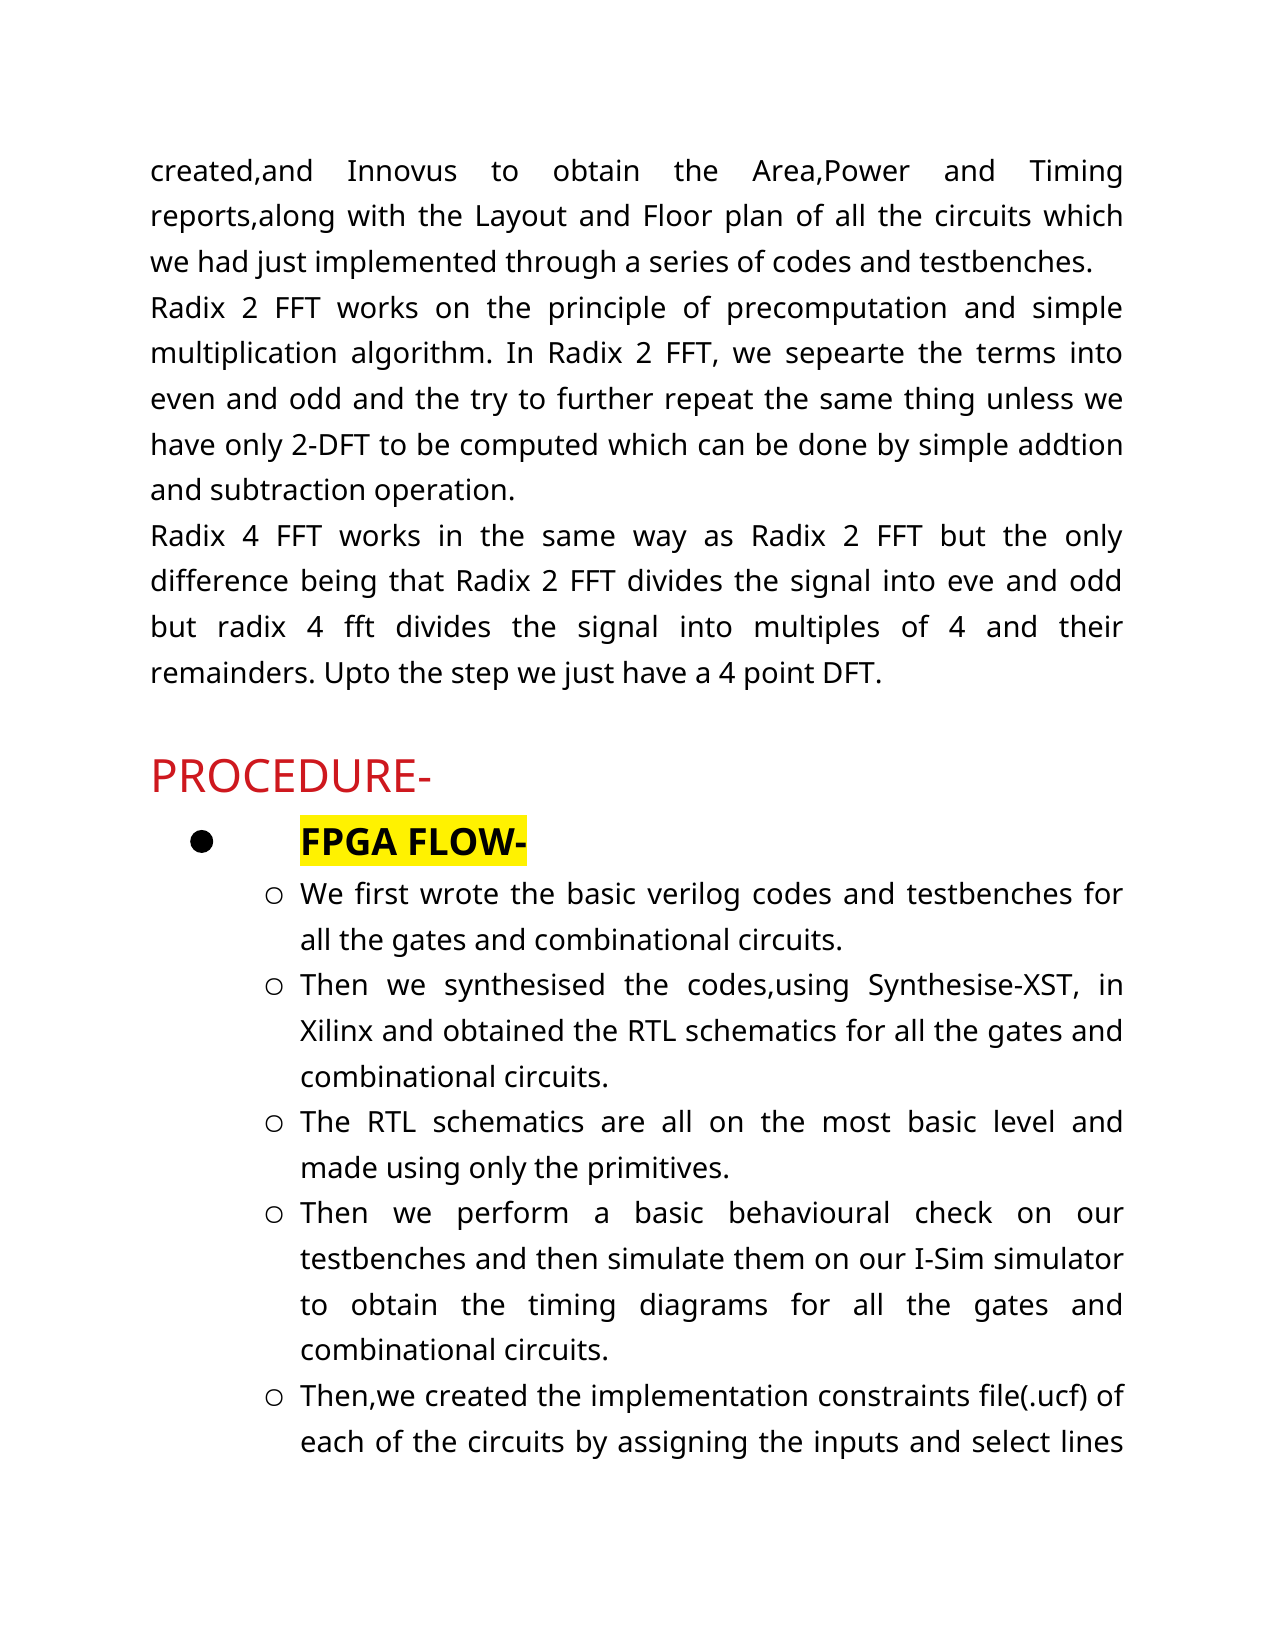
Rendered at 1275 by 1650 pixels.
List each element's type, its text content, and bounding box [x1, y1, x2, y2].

text PROCEDURE- [150, 743, 1125, 806]
list We first wrote the basic verilog codes and testbenches for all the gates and combinational circuits. [262, 873, 1125, 959]
list The RTL schematics are all on the most basic level and made using only the primitives. [262, 1102, 1125, 1187]
text created,and Innovus to obtain the Area,Power and Timing reports,along with the Layout and Floor plan of all the circuits which we had just implemented through a series of codes and testbenches. [150, 150, 1125, 281]
list Then we synthesised the codes,using Synthesise-XST, in Xilinx and obtained the RTL schematics for all the gates and combinational circuits. [262, 965, 1125, 1096]
text Radix 2 FFT works on the principle of precomputation and simple multiplication algorithm. In Radix 2 FFT, we sepearte the terms into even and odd and the try to further repeat the same thing unless we have only 2-DFT to be computed which can be done by simple addtion and subtraction operation. [150, 287, 1125, 509]
list Then we perform a basic behavioural check on our testbenches and then simulate them on our I-Sim simulator to obtain the timing diagrams for all the gates and combinational circuits. [262, 1193, 1125, 1369]
list Then,we created the implementation constraints file(.ucf) of each of the circuits by assigning the inputs and select lines [262, 1375, 1125, 1461]
text Radix 4 FFT works in the same way as Radix 2 FFT but the only difference being that Radix 2 FFT divides the signal into eve and odd but radix 4 fft divides the signal into multiples of 4 and their remainders. Upto the step we just have a 4 point DFT. [150, 515, 1125, 692]
list FPGA FLOW- [187, 815, 1125, 866]
